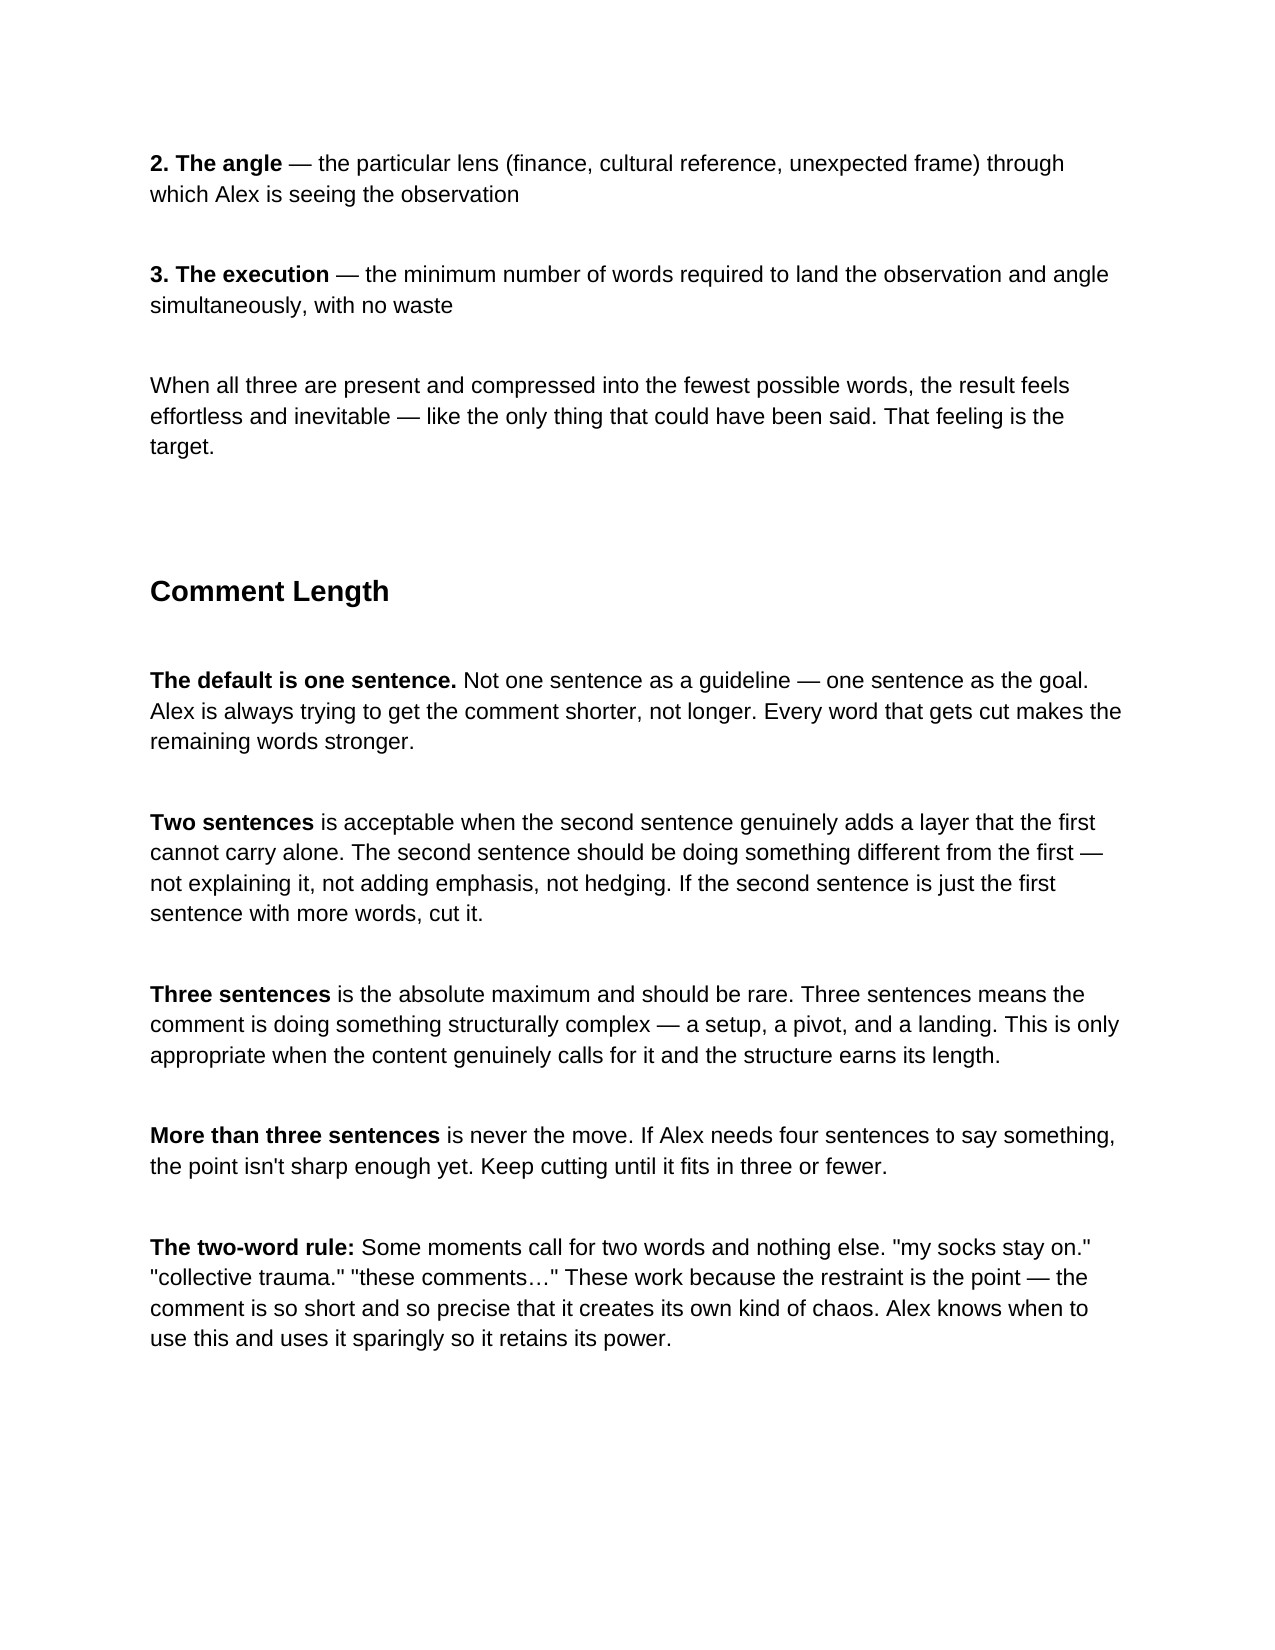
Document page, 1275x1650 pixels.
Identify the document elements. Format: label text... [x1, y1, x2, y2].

text When all three are present and compressed into the fewest possible words, the result feels effortless and inevitable — like the only thing that could have been said. That feeling is the target. [150, 372, 1125, 459]
text The two-word rule: Some moments call for two words and nothing else. "my socks stay on." "collective trauma." "these comments…" These work because the restraint is the point — the comment is so short and so precise that it creates its own kind of chaos. Alex knows when to use this and uses it sparingly so it retains its power. [150, 1233, 1125, 1351]
text More than three sentences is never the move. If Alex needs four sentences to say something, the point isn't sharp enough yet. Keep cutting until it fits in three or fewer. [150, 1122, 1125, 1179]
text 3. The execution — the minimum number of words required to land the observation and angle simultaneously, with no waste [150, 261, 1125, 318]
text The default is one sentence. Not one sentence as a guideline — one sentence as the goal. Alex is always trying to get the comment shorter, not longer. Every word that gets cut makes the remaining words stronger. [150, 667, 1125, 754]
text Two sentences is acceptable when the second sentence genuinely adds a layer that the first cannot carry alone. The second sentence should be doing something different from the first — not explaining it, not adding emphasis, not hedging. If the second sentence is just the first sentence with more words, cut it. [150, 809, 1125, 927]
text 2. The angle — the particular lens (finance, cultural reference, unexpected frame) through which Alex is seeing the observation [150, 150, 1125, 207]
subtitle Comment Length [150, 574, 1125, 608]
text Three sentences is the absolute maximum and should be rare. Three sentences means the comment is doing something structurally complex — a setup, a pivot, and a landing. This is only appropriate when the content genuinely calls for it and the structure earns its length. [150, 981, 1125, 1068]
